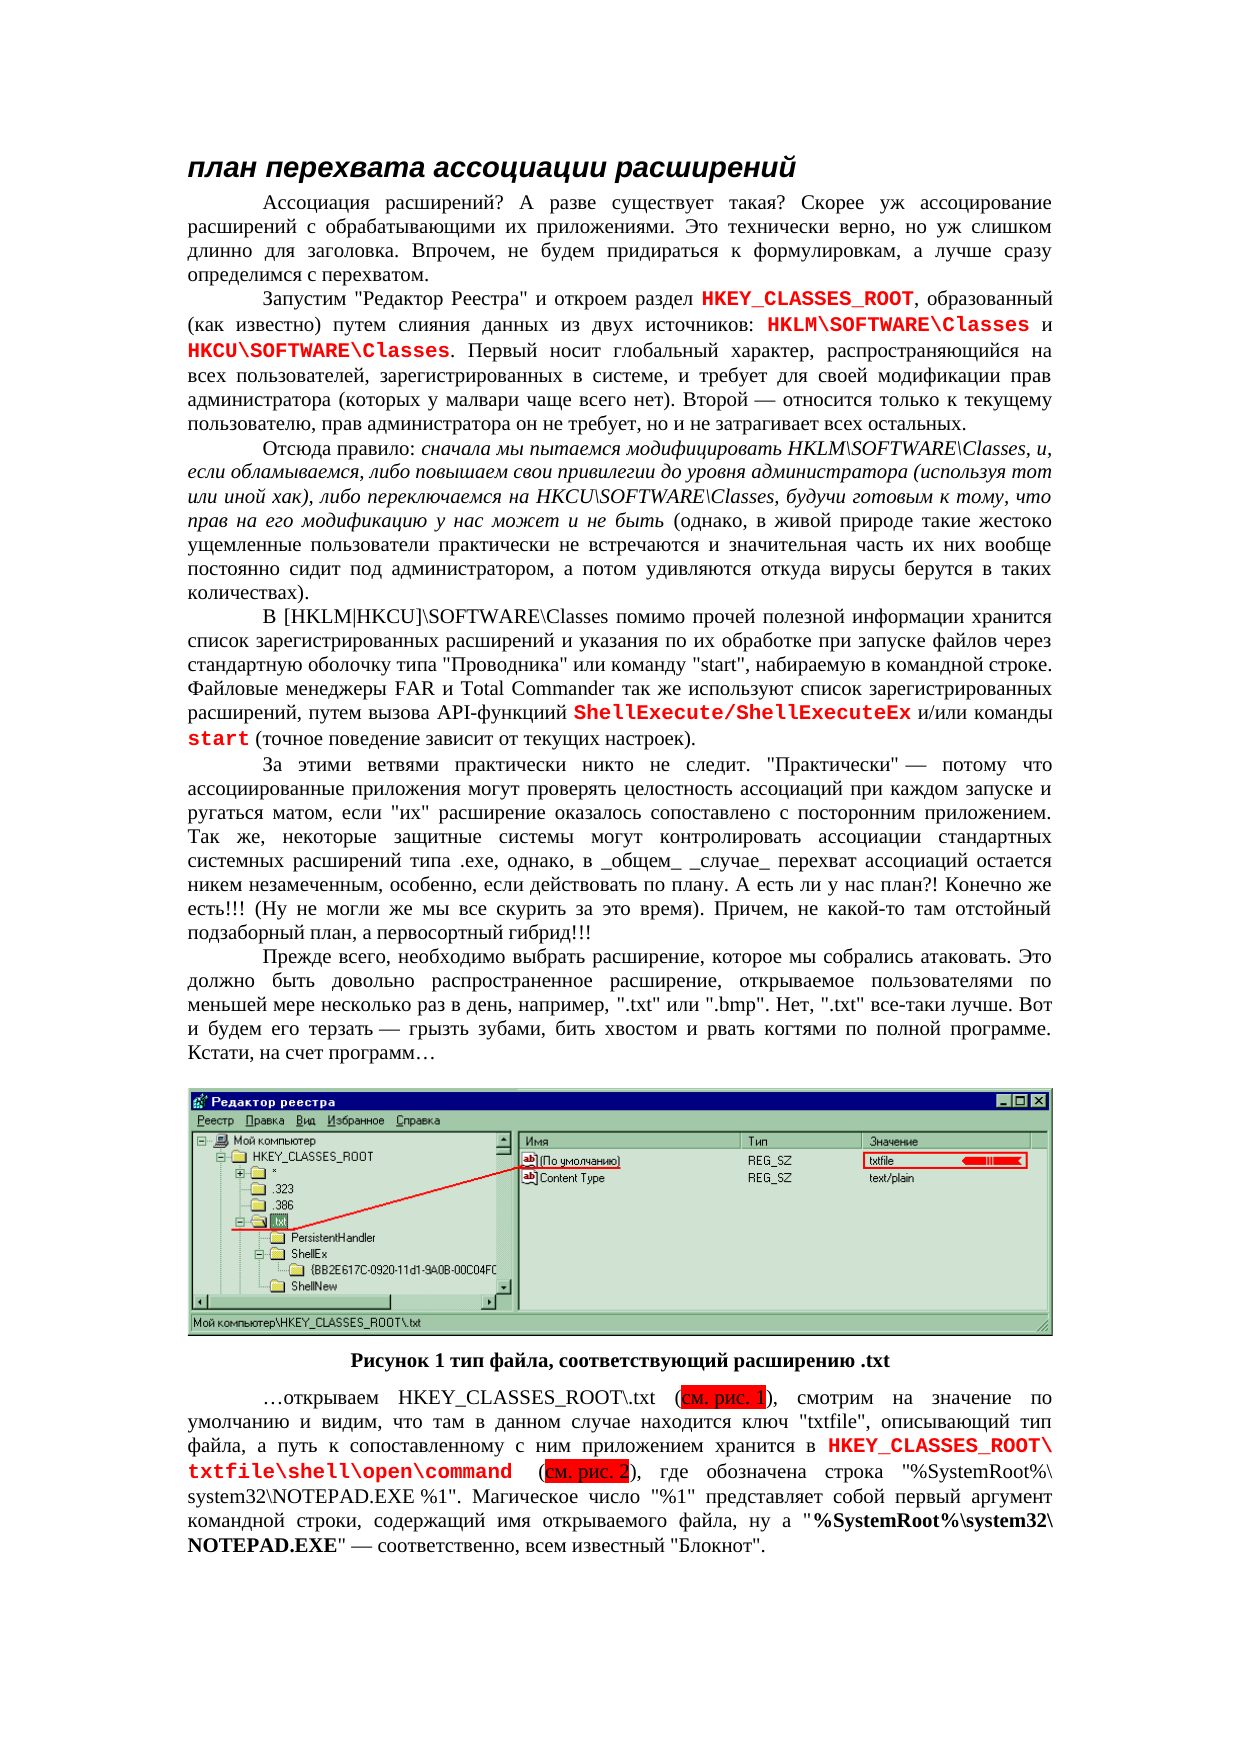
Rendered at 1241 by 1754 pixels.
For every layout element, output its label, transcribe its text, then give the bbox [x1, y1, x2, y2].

picture [187, 1088, 1053, 1336]
text За этими ветвями практически никто не следит. "Практически" — потому что ассоциированные приложения могут проверять целостность ассоциаций при каждом запуске и ругаться матом, если "их" расширение оказалось сопоставлено с посторонним приложением. Так же, некоторые защитные системы могут контролировать ассоциации стандартных системных расширений типа .exe, однако, в _общем_ _случае_ перехват ассоциаций остается никем незамеченным, особенно, если действовать по плану. А есть ли у нас план?! Конечно же есть!!! (Ну не могли же мы все скурить за это время). Причем, не какой-то там отстойный подзаборный план, а первосортный гибрид!!! [187, 752, 1053, 944]
text В [HKLM|HKCU]\SOFTWARE\Classes помимо прочей полезной информации хранится список зарегистрированных расширений и указания по их обработке при запуске файлов через стандартную оболочку типа "Проводника" или команду "start", набираемую в командной строке. Файловые менеджеры FAR и Total Commander так же используют список зарегистрированных расширений, путем вызова API-функциий ShellExecute/ShellExecuteEx и/или команды start (точное поведение зависит от текущих настроек). [187, 604, 1053, 752]
text Рисунок 1 тип файла, соответствующий расширению .txt [187, 1348, 1053, 1372]
text Ассоциация расширений? А разве существует такая? Скорее уж ассоцирование расширений с обрабатывающими их приложениями. Это технически верно, но уж слишком длинно для заголовка. Впрочем, не будем придираться к формулировкам, а лучше сразу определимся с перехватом. [187, 190, 1053, 286]
text Прежде всего, необходимо выбрать расширение, которое мы собрались атаковать. Это должно быть довольно распространенное расширение, открываемое пользователями по меньшей мере несколько раз в день, например, ".txt" или ".bmp". Нет, ".txt" все-таки лучше. Вот и будем его терзать — грызть зубами, бить хвостом и рвать когтями по полной программе. Кстати, на счет программ… [187, 944, 1053, 1064]
text Запустим "Редактор Реестра" и откроем раздел HKEY_CLASSES_ROOT, образованный (как известно) путем слияния данных из двух источников: HKLM\SOFTWARE\Classes и HKCU\SOFTWARE\Classes. Первый носит глобальный характер, распространяющийся на всех пользователей, зарегистрированных в системе, и требует для своей модификации прав администратора (которых у малвари чаще всего нет). Второй — относится только к текущему пользователю, прав администратора он не требует, но и не затрагивает всех остальных. [187, 286, 1053, 435]
subtitle план перехвата ассоциации расширений [187, 150, 1053, 183]
text Отсюда правило: сначала мы пытаемся модифицировать HKLM\SOFTWARE\Classes, и, если обламываемся, либо повышаем свои привилегии до уровня администратора (используя тот или иной хак), либо переключаемся на HKCU\SOFTWARE\Classes, будучи готовым к тому, что прав на его модификацию у нас может и не быть (однако, в живой природе такие жестоко ущемленные пользователи практически не встречаются и значительная часть их них вообще постоянно сидит под администратором, а потом удивляются откуда вирусы берутся в таких количествах). [187, 435, 1053, 604]
text …открываем HKEY_CLASSES_ROOT\.txt (см. рис. 1), смотрим на значение по умолчанию и видим, что там в данном случае находится ключ "txtfile", описывающий тип файла, а путь к сопоставленному с ним приложением хранится в HKEY_CLASSES_ROOT\txtfile\shell\open\command (см. рис. 2), где обозначена строка "%SystemRoot%\system32\NOTEPAD.EXE %1". Магическое число "%1" представляет собой первый аргумент командной строки, содержащий имя открываемого файла, ну а "%SystemRoot%\system32\NOTEPAD.EXE" — соответственно, всем известный "Блокнот". [187, 1385, 1053, 1557]
